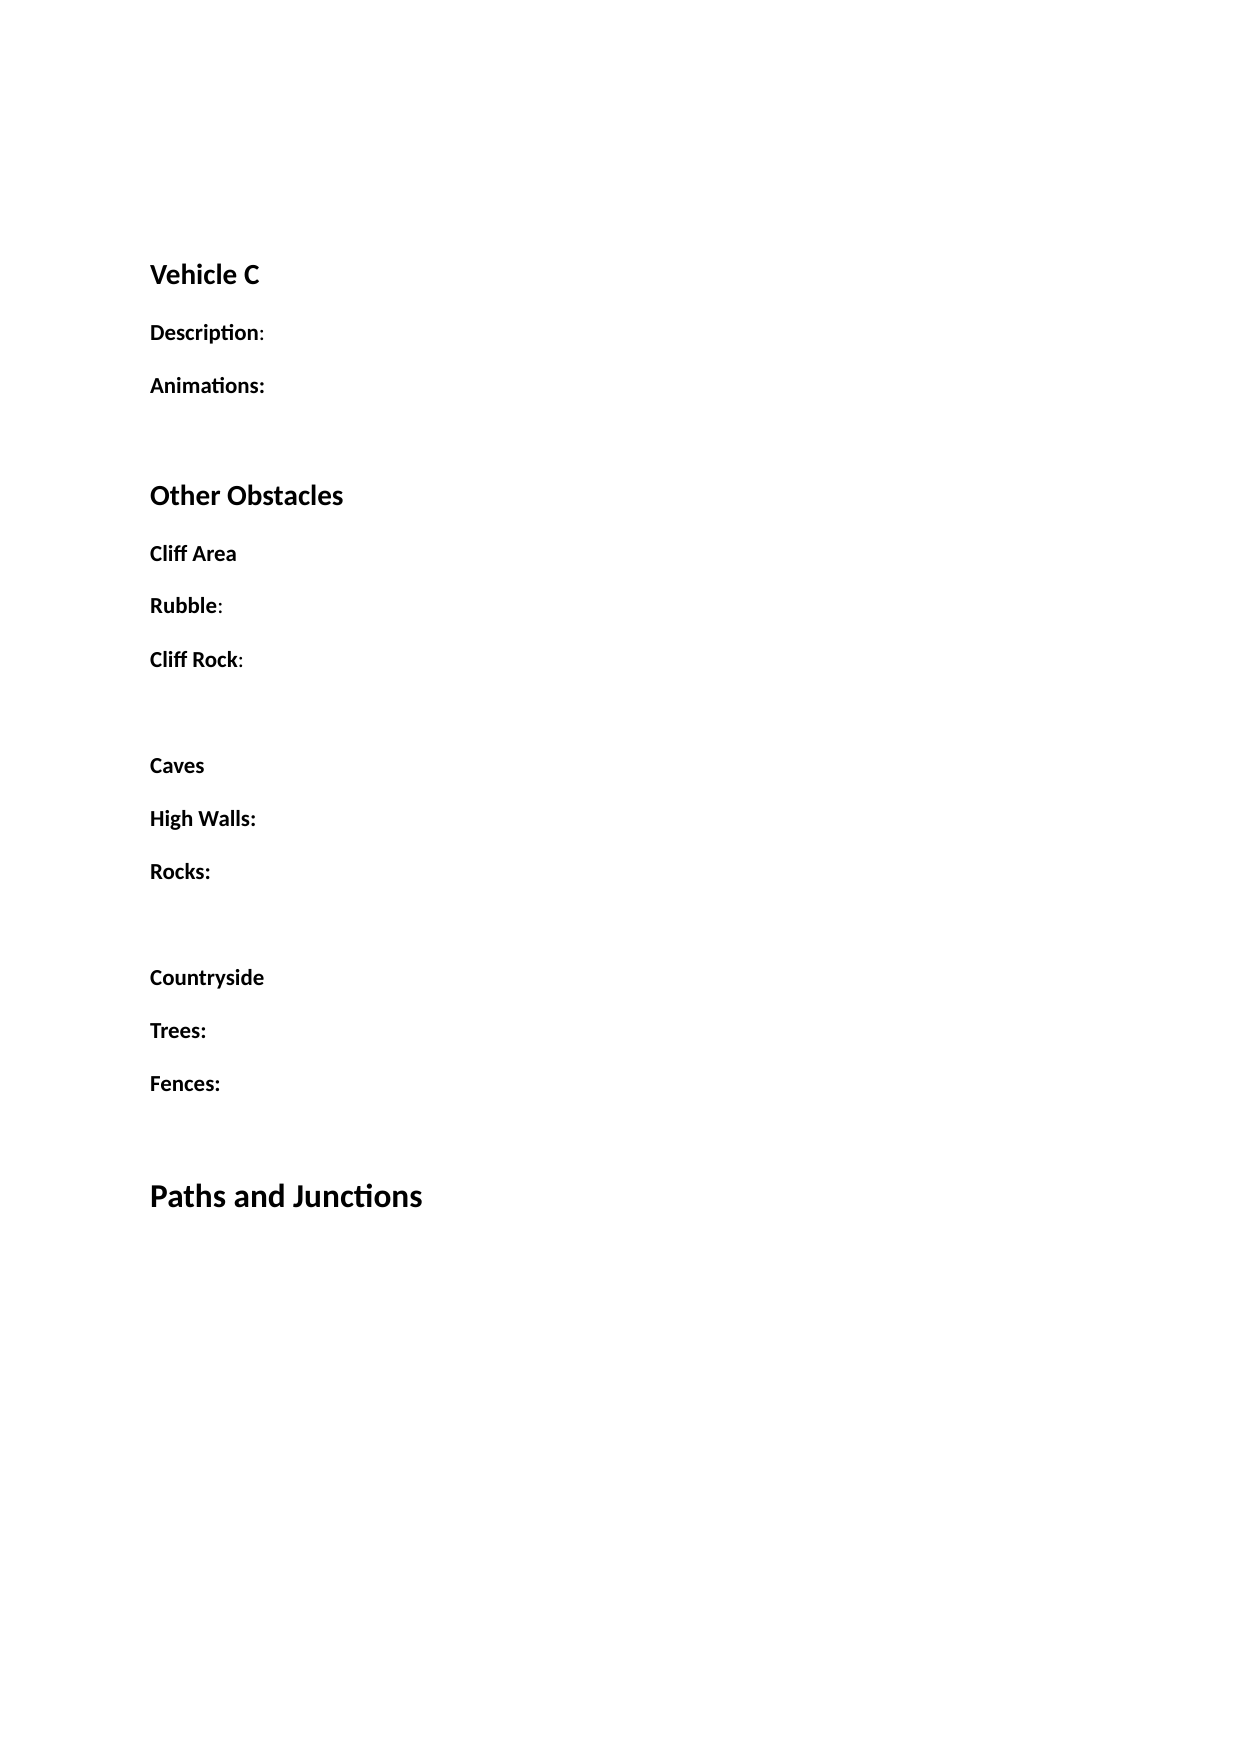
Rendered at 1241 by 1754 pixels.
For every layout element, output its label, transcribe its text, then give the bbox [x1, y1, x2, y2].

text Rocks: [150, 857, 1090, 885]
text Rubble: [150, 592, 1090, 620]
text Caves [150, 751, 1090, 779]
text Other Obstacles [150, 477, 1090, 512]
text Countryside [150, 963, 1090, 991]
text Fences: [150, 1069, 1090, 1097]
text Animations: [150, 371, 1090, 399]
text Vehicle C [150, 256, 1090, 292]
text High Walls: [150, 804, 1090, 832]
text Description: [150, 318, 1090, 346]
text Cliff Area [150, 539, 1090, 567]
text Trees: [150, 1016, 1090, 1044]
text Paths and Junctions [150, 1175, 1090, 1216]
text Cliff Rock: [150, 645, 1090, 673]
